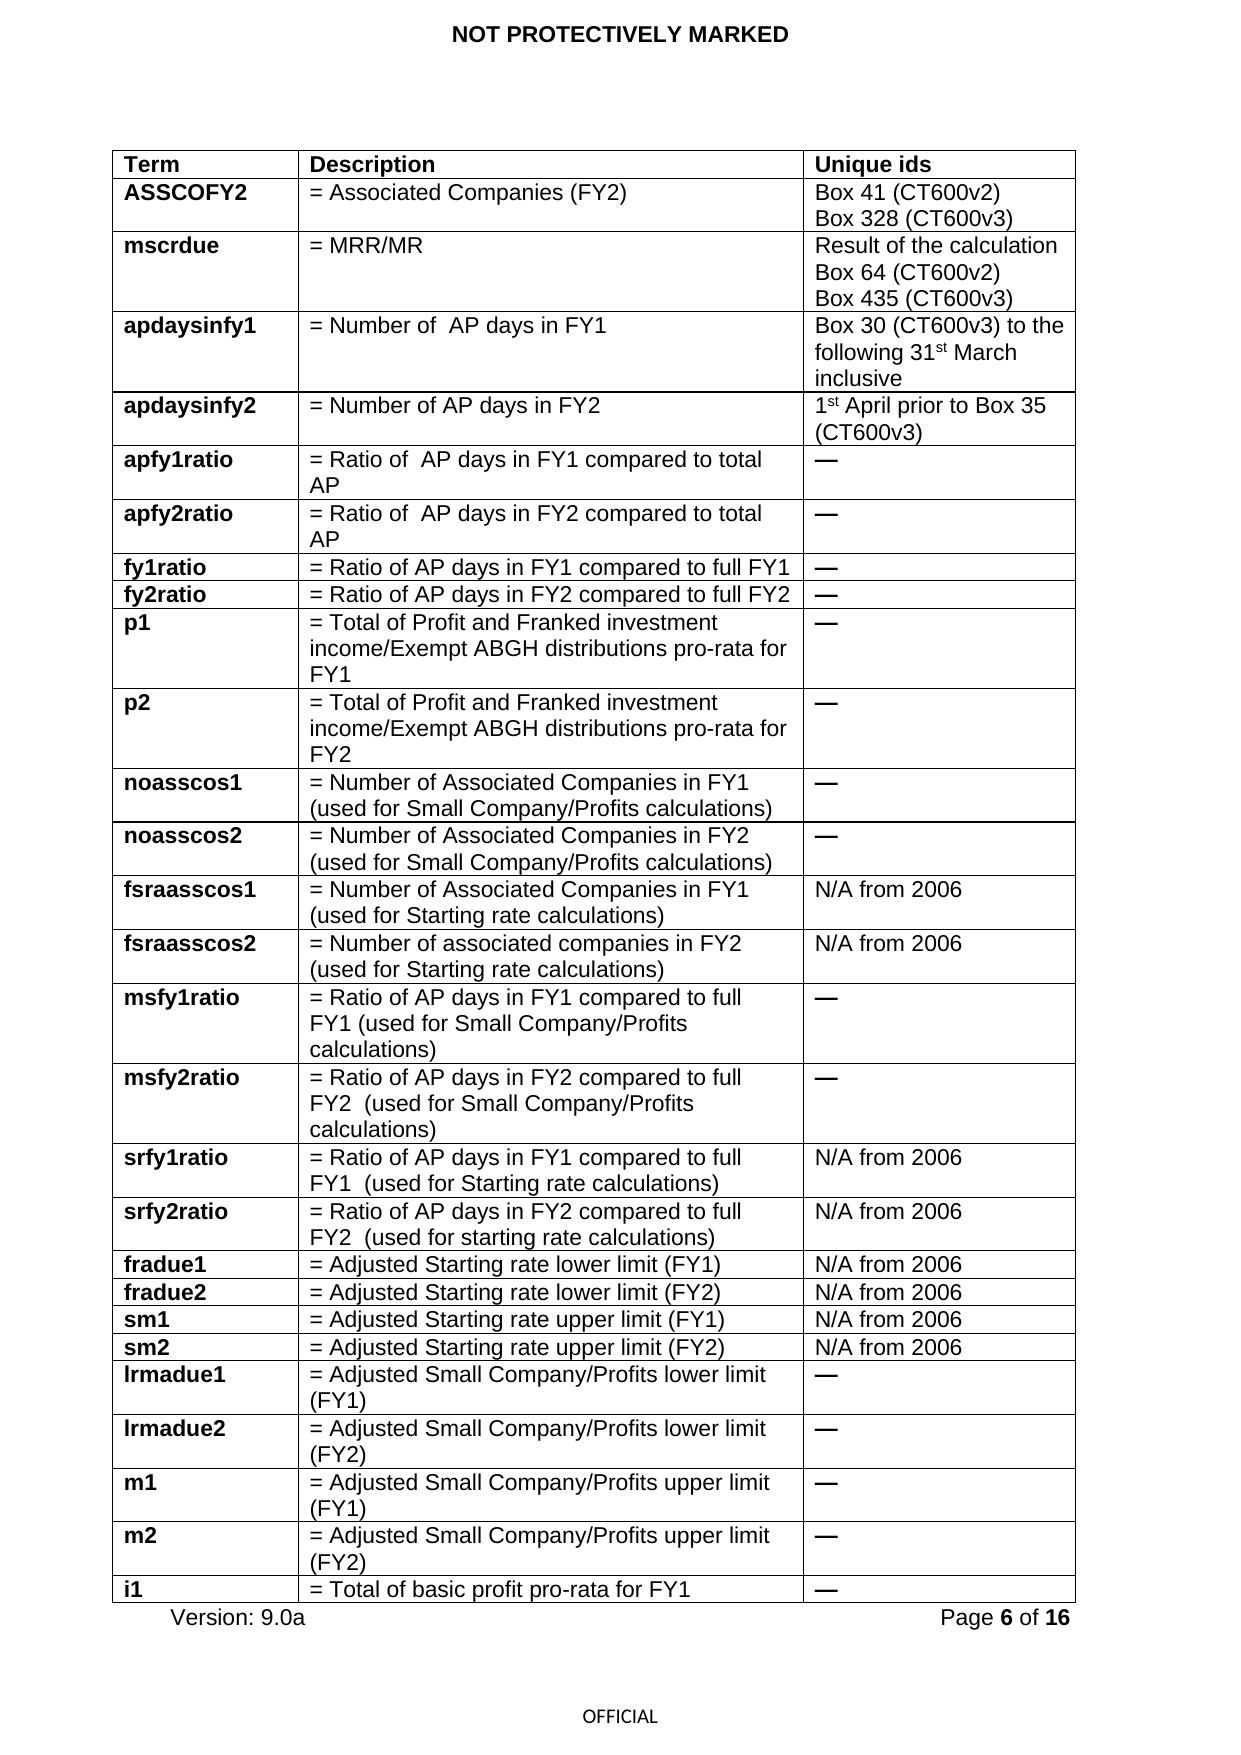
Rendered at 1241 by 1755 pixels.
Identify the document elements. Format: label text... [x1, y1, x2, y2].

table_cell = Number of AP days in FY2 [299, 393, 803, 445]
table_cell = Ratio of AP days in FY2 compared to full FY2 [299, 581, 803, 607]
table_cell — [804, 689, 1075, 768]
table_cell = Total of Profit and Franked investment income/Exempt ABGH distributions pro-rata for FY2 [299, 689, 803, 768]
table_header Unique ids [804, 151, 1075, 177]
table_cell — [804, 769, 1075, 821]
table_cell = Associated Companies (FY2) [299, 179, 803, 231]
table_cell fsraasscos1 [113, 876, 298, 929]
table_cell Box 30 (CT600v3) to the following 31st March inclusive [804, 312, 1075, 391]
table_cell fradue2 [113, 1279, 298, 1305]
table_cell N/A from 2006 [804, 1334, 1075, 1360]
table_cell N/A from 2006 [804, 1251, 1075, 1278]
table_cell apfy1ratio [113, 446, 298, 499]
table_header Description [299, 151, 803, 177]
table_cell = Number of Associated Companies in FY2 (used for Small Company/Profits calculations) [299, 823, 803, 875]
table_cell — [804, 1469, 1075, 1521]
table_cell srfy1ratio [113, 1144, 298, 1197]
table_cell = Number of associated companies in FY2 (used for Starting rate calculations) [299, 930, 803, 983]
table_cell — [804, 1064, 1075, 1143]
table_cell — [804, 581, 1075, 607]
table_cell noasscos1 [113, 769, 298, 821]
table_cell 1st April prior to Box 35 (CT600v3) [804, 393, 1075, 445]
table_cell apdaysinfy2 [113, 393, 298, 445]
table_cell m1 [113, 1469, 298, 1521]
table_cell lrmadue1 [113, 1361, 298, 1414]
table_cell m2 [113, 1522, 298, 1575]
table_cell = MRR/MR [299, 232, 803, 311]
table_cell = Total of Profit and Franked investment income/Exempt ABGH distributions pro-rata for FY1 [299, 609, 803, 687]
table_cell — [804, 609, 1075, 687]
table_cell = Adjusted Starting rate lower limit (FY1) [299, 1251, 803, 1278]
table_cell sm1 [113, 1306, 298, 1332]
table_cell sm2 [113, 1334, 298, 1360]
table_cell — [804, 1576, 1075, 1602]
table_cell fy1ratio [113, 554, 298, 580]
table_cell = Adjusted Small Company/Profits upper limit (FY1) [299, 1469, 803, 1521]
table_cell = Ratio of AP days in FY2 compared to full FY2 (used for Small Company/Profits calculations) [299, 1064, 803, 1143]
table_cell = Ratio of AP days in FY1 compared to full FY1 (used for Small Company/Profits calculations) [299, 984, 803, 1063]
table_cell — [804, 446, 1075, 499]
table_cell N/A from 2006 [804, 1198, 1075, 1250]
table_cell = Ratio of AP days in FY2 compared to full FY2 (used for starting rate calculations) [299, 1198, 803, 1250]
table_cell apdaysinfy1 [113, 312, 298, 391]
table_cell = Adjusted Starting rate lower limit (FY2) [299, 1279, 803, 1305]
table_cell N/A from 2006 [804, 1144, 1075, 1197]
table_cell = Ratio of AP days in FY2 compared to total AP [299, 500, 803, 553]
table_cell N/A from 2006 [804, 1306, 1075, 1332]
table_cell i1 [113, 1576, 298, 1602]
table_cell — [804, 823, 1075, 875]
table_cell = Number of Associated Companies in FY1 (used for Starting rate calculations) [299, 876, 803, 929]
table_cell N/A from 2006 [804, 876, 1075, 929]
table_cell — [804, 1361, 1075, 1414]
table_cell = Ratio of AP days in FY1 compared to total AP [299, 446, 803, 499]
table_cell = Adjusted Starting rate upper limit (FY2) [299, 1334, 803, 1360]
table_cell fy2ratio [113, 581, 298, 607]
table_cell p1 [113, 609, 298, 687]
table_cell p2 [113, 689, 298, 768]
table_cell = Ratio of AP days in FY1 compared to full FY1 (used for Starting rate calculations) [299, 1144, 803, 1197]
table_cell = Adjusted Small Company/Profits lower limit (FY1) [299, 1361, 803, 1414]
table_cell lrmadue2 [113, 1415, 298, 1467]
table_cell msfy1ratio [113, 984, 298, 1063]
table_cell msfy2ratio [113, 1064, 298, 1143]
table_cell Box 41 (CT600v2) Box 328 (CT600v3) [804, 179, 1075, 231]
table_cell = Ratio of AP days in FY1 compared to full FY1 [299, 554, 803, 580]
table_cell Result of the calculation Box 64 (CT600v2) Box 435 (CT600v3) [804, 232, 1075, 311]
table_cell N/A from 2006 [804, 930, 1075, 983]
table_cell = Adjusted Starting rate upper limit (FY1) [299, 1306, 803, 1332]
table_cell fsraasscos2 [113, 930, 298, 983]
table_cell = Adjusted Small Company/Profits lower limit (FY2) [299, 1415, 803, 1467]
table_cell = Number of Associated Companies in FY1 (used for Small Company/Profits calculations) [299, 769, 803, 821]
table_cell ASSCOFY2 [113, 179, 298, 231]
table_cell — [804, 500, 1075, 553]
table_cell apfy2ratio [113, 500, 298, 553]
table_header Term [113, 151, 298, 177]
table_cell fradue1 [113, 1251, 298, 1278]
table_cell srfy2ratio [113, 1198, 298, 1250]
table_cell — [804, 554, 1075, 580]
table_cell N/A from 2006 [804, 1279, 1075, 1305]
table_cell — [804, 1415, 1075, 1467]
table_cell — [804, 1522, 1075, 1575]
table_cell = Number of AP days in FY1 [299, 312, 803, 391]
table_cell = Adjusted Small Company/Profits upper limit (FY2) [299, 1522, 803, 1575]
table_cell = Total of basic profit pro-rata for FY1 [299, 1576, 803, 1602]
table_cell — [804, 984, 1075, 1063]
table_cell noasscos2 [113, 823, 298, 875]
table_cell mscrdue [113, 232, 298, 311]
